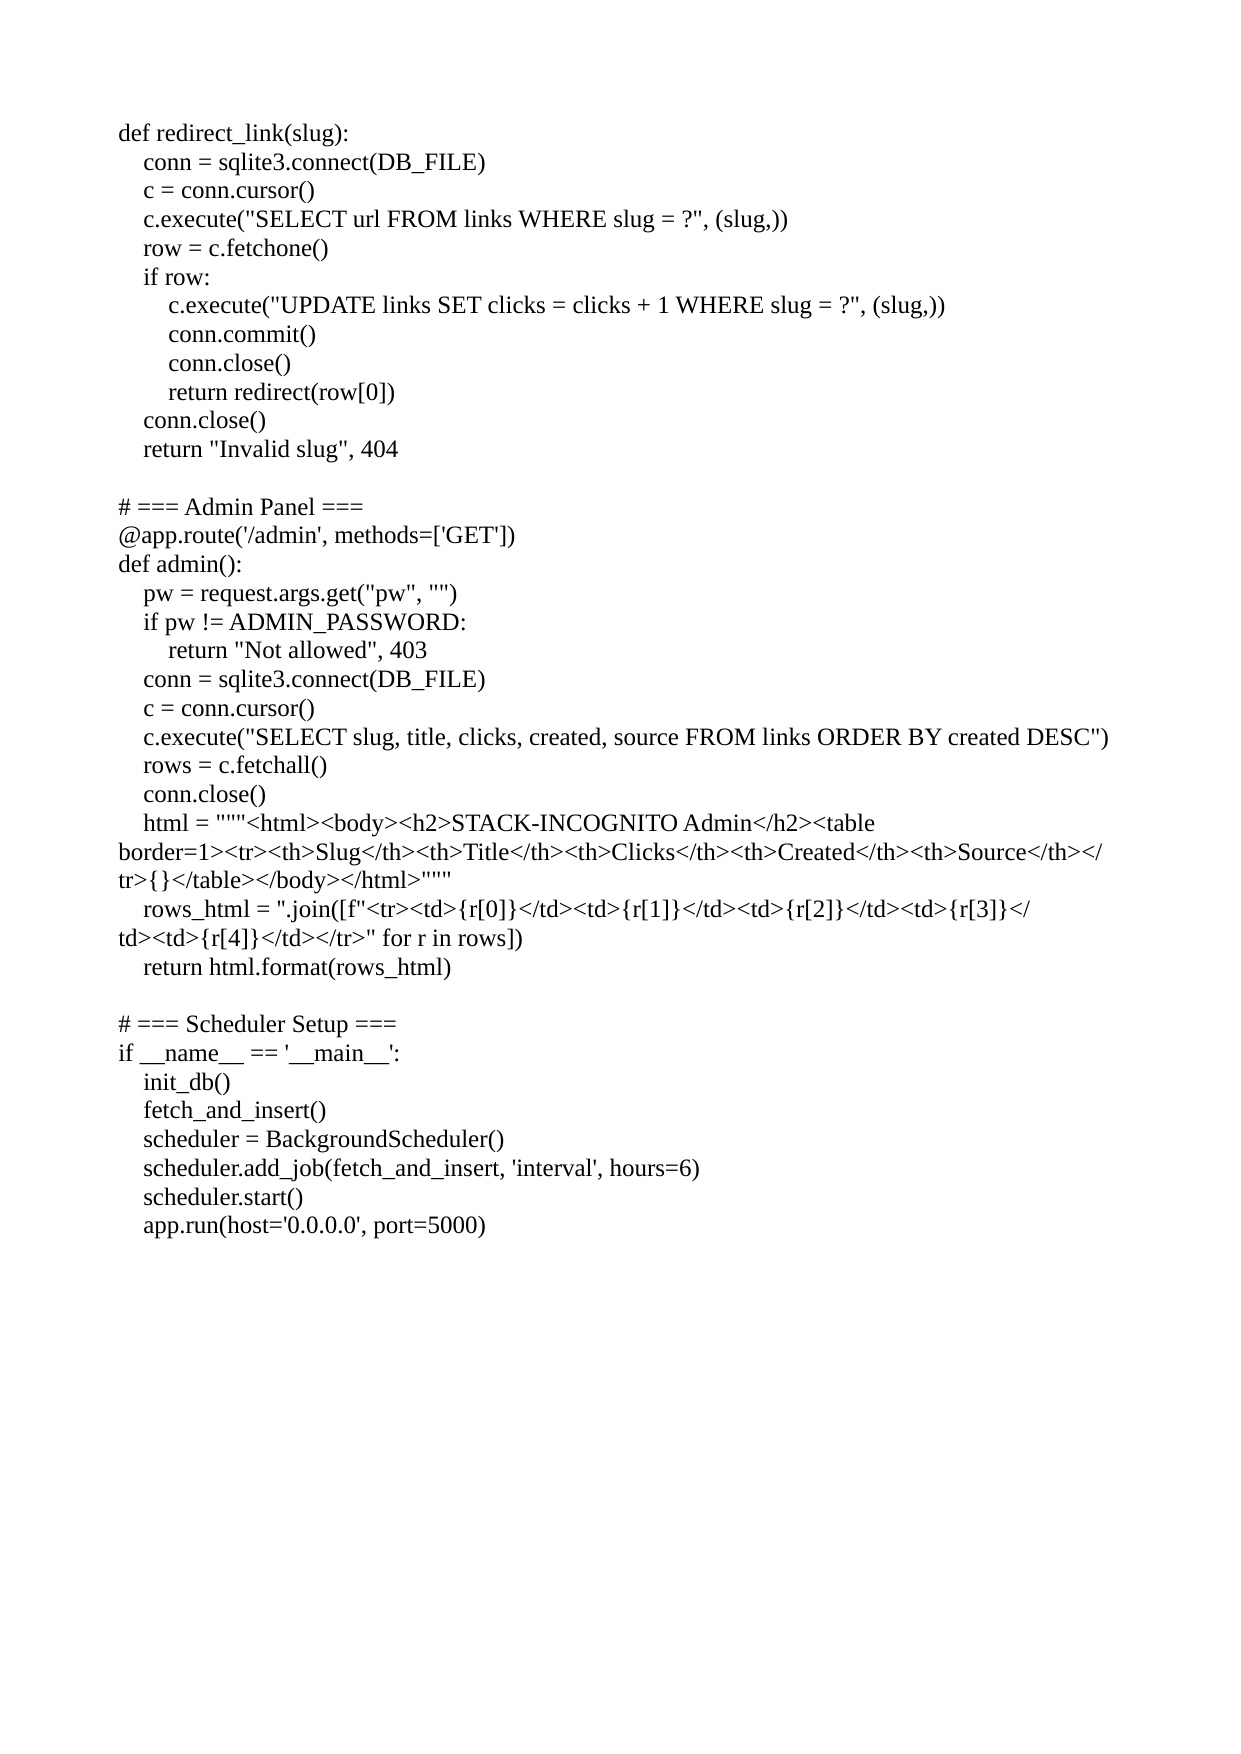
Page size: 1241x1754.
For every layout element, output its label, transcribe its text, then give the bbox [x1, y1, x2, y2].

text def redirect_link(slug): conn = sqlite3.connect(DB_FILE) c = conn.cursor() c.execute("SELECT url FROM links WHERE slug = ?", (slug,)) row = c.fetchone() if row: c.execute("UPDATE links SET clicks = clicks + 1 WHERE slug = ?", (slug,)) conn.commit() conn.close() return redirect(row[0]) conn.close() return "Invalid slug", 404 # === Admin Panel === @app.route('/admin', methods=['GET']) def admin(): pw = request.args.get("pw", "") if pw != ADMIN_PASSWORD: return "Not allowed", 403 conn = sqlite3.connect(DB_FILE) c = conn.cursor() c.execute("SELECT slug, title, clicks, created, source FROM links ORDER BY created DESC") rows = c.fetchall() conn.close() html = """<html><body><h2>STACK-INCOGNITO Admin</h2><table border=1><tr><th>Slug</th><th>Title</th><th>Clicks</th><th>Created</th><th>Source</th></tr>{}</table></body></html>""" rows_html = ''.join([f"<tr><td>{r[0]}</td><td>{r[1]}</td><td>{r[2]}</td><td>{r[3]}</td><td>{r[4]}</td></tr>" for r in rows]) return html.format(rows_html) # === Scheduler Setup === if __name__ == '__main__': init_db() fetch_and_insert() scheduler = BackgroundScheduler() scheduler.add_job(fetch_and_insert, 'interval', hours=6) scheduler.start() app.run(host='0.0.0.0', port=5000) [118, 118, 1122, 1268]
